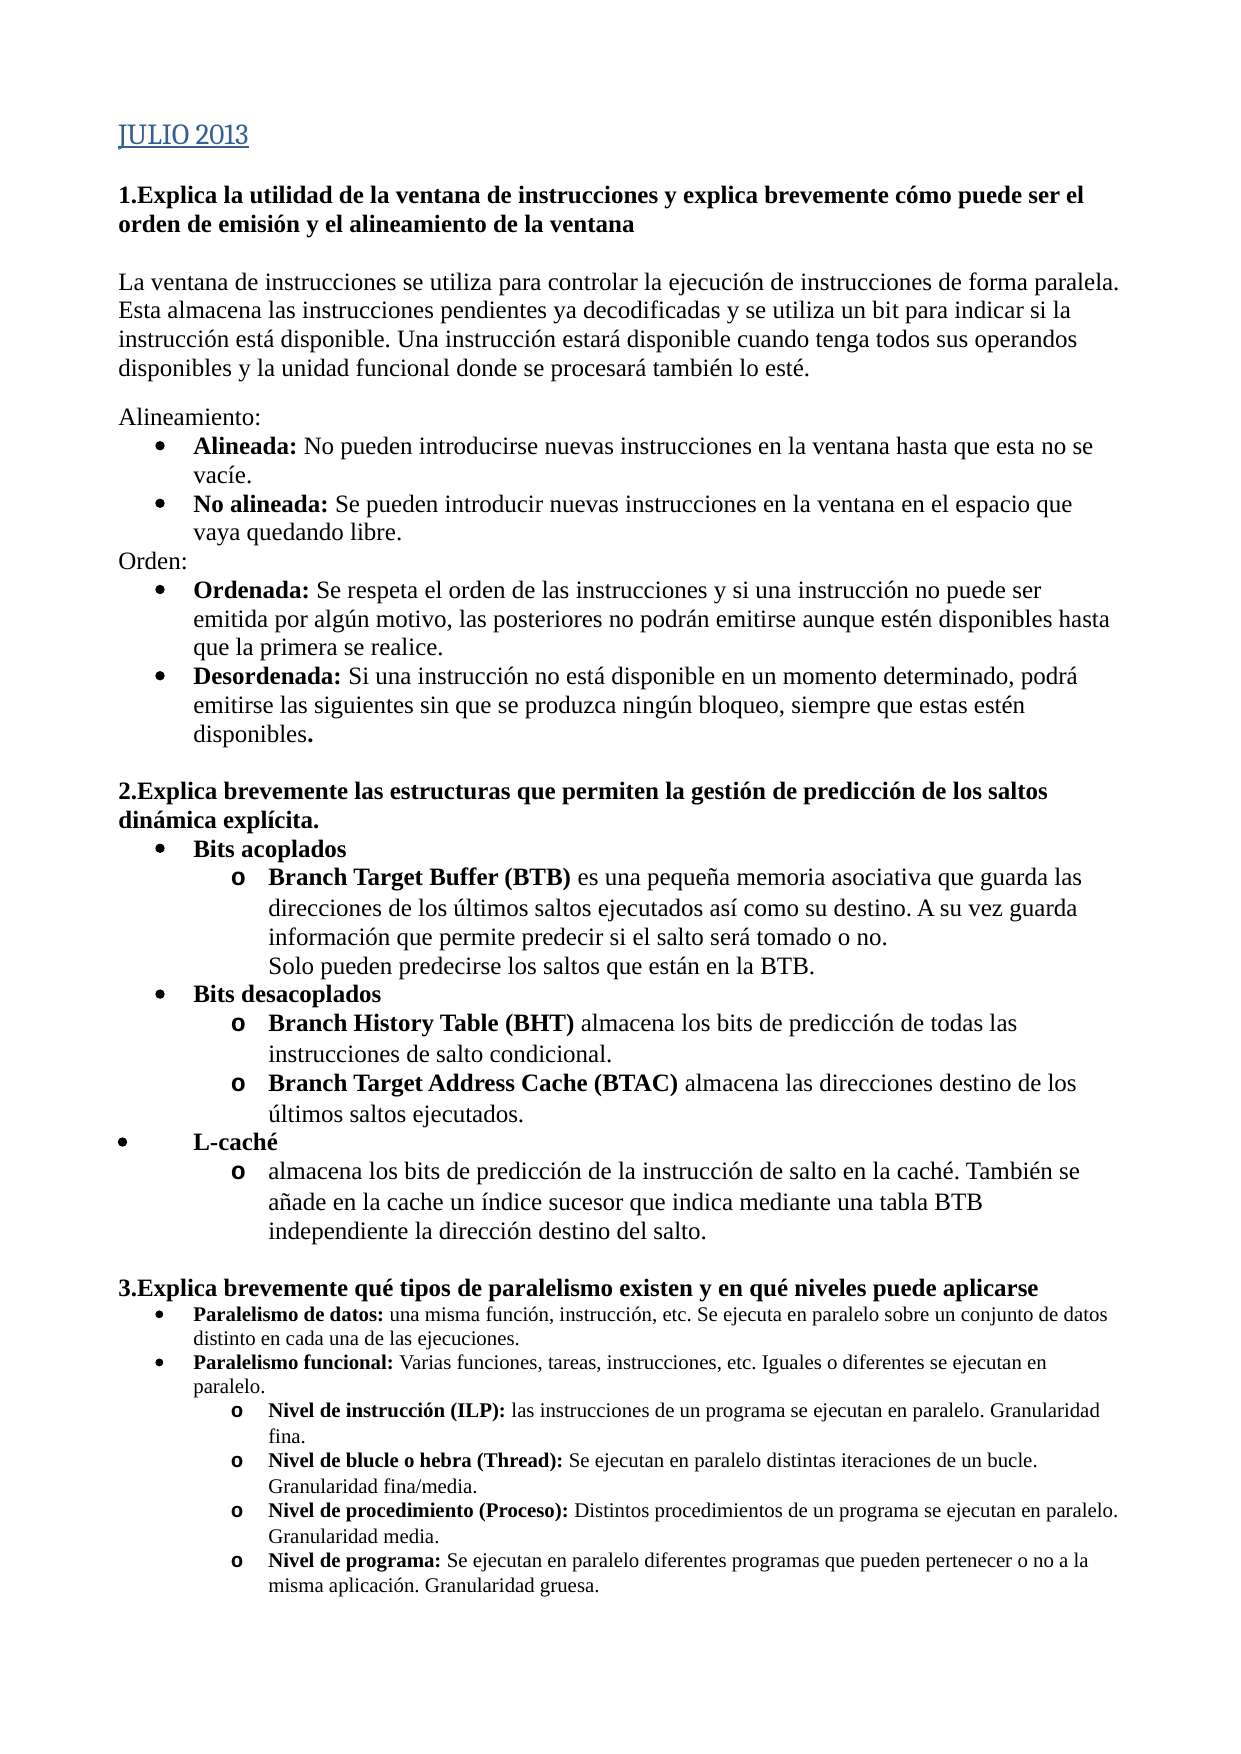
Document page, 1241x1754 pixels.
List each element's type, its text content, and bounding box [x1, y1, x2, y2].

list Orden: [118, 546, 1122, 575]
list Nivel de instrucción (ILP): las instrucciones de un programa se ejecutan en paralelo. Granularidad fina. [231, 1398, 1122, 1448]
list Paralelismo de datos: una misma función, instrucción, etc. Se ejecuta en paralelo sobre un conjunto de datos distinto en cada una de las ejecuciones. [156, 1302, 1122, 1350]
list Alineada: No pueden introducirse nuevas instrucciones en la ventana hasta que esta no se vacíe. [156, 431, 1122, 489]
list Nivel de procedimiento (Proceso): Distintos procedimientos de un programa se ejecutan en paralelo. Granularidad media. [231, 1498, 1122, 1548]
subtitle JULIO 2013 [118, 118, 1122, 152]
list Bits acoplados [156, 834, 1122, 862]
list 1.Explica la utilidad de la ventana de instrucciones y explica brevemente cómo puede ser el orden de emisión y el alineamiento de la ventana [81, 180, 1122, 238]
list Nivel de blucle o hebra (Thread): Se ejecutan en paralelo distintas iteraciones de un bucle. Granularidad fina/media. [231, 1448, 1122, 1498]
list Ordenada: Se respeta el orden de las instrucciones y si una instrucción no puede ser emitida por algún motivo, las posteriores no podrán emitirse aunque estén disponibles hasta que la primera se realice. [156, 575, 1122, 661]
list Desordenada: Si una instrucción no está disponible en un momento determinado, podrá emitirse las siguientes sin que se produzca ningún bloqueo, siempre que estas estén disponibles. [156, 661, 1122, 747]
list Branch Target Buffer (BTB) es una pequeña memoria asociativa que guarda las direcciones de los últimos saltos ejecutados así como su destino. A su vez guarda información que permite predecir si el salto será tomado o no. [231, 862, 1122, 951]
list La ventana de instrucciones se utiliza para controlar la ejecución de instrucciones de forma paralela. Esta almacena las instrucciones pendientes ya decodificadas y se utiliza un bit para indicar si la instrucción está disponible. Una instrucción estará disponible cuando tenga todos sus operandos disponibles y la unidad funcional donde se procesará también lo esté. [81, 267, 1122, 382]
list 3.Explica brevemente qué tipos de paralelismo existen y en qué niveles puede aplicarse [81, 1273, 1122, 1302]
list almacena los bits de predicción de la instrucción de salto en la caché. También se añade en la cache un índice sucesor que indica mediante una tabla BTB independiente la dirección destino del salto. [231, 1156, 1122, 1244]
list Branch Target Address Cache (BTAC) almacena las direcciones destino de los últimos saltos ejecutados. [231, 1068, 1122, 1127]
list L-caché [118, 1127, 1122, 1156]
list Nivel de programa: Se ejecutan en paralelo diferentes programas que pueden pertenecer o no a la misma aplicación. Granularidad gruesa. [231, 1548, 1122, 1597]
list Paralelismo funcional: Varias funciones, tareas, instrucciones, etc. Iguales o diferentes se ejecutan en paralelo. [156, 1350, 1122, 1398]
list Bits desacoplados [156, 979, 1122, 1008]
list No alineada: Se pueden introducir nuevas instrucciones en la ventana en el espacio que vaya quedando libre. [156, 489, 1122, 546]
list Branch History Table (BHT) almacena los bits de predicción de todas las instrucciones de salto condicional. [231, 1008, 1122, 1068]
text Alineamiento: [118, 402, 1122, 431]
list 2.Explica brevemente las estructuras que permiten la gestión de predicción de los saltos dinámica explícita. [81, 776, 1122, 834]
list Solo pueden predecirse los saltos que están en la BTB. [268, 951, 1122, 979]
